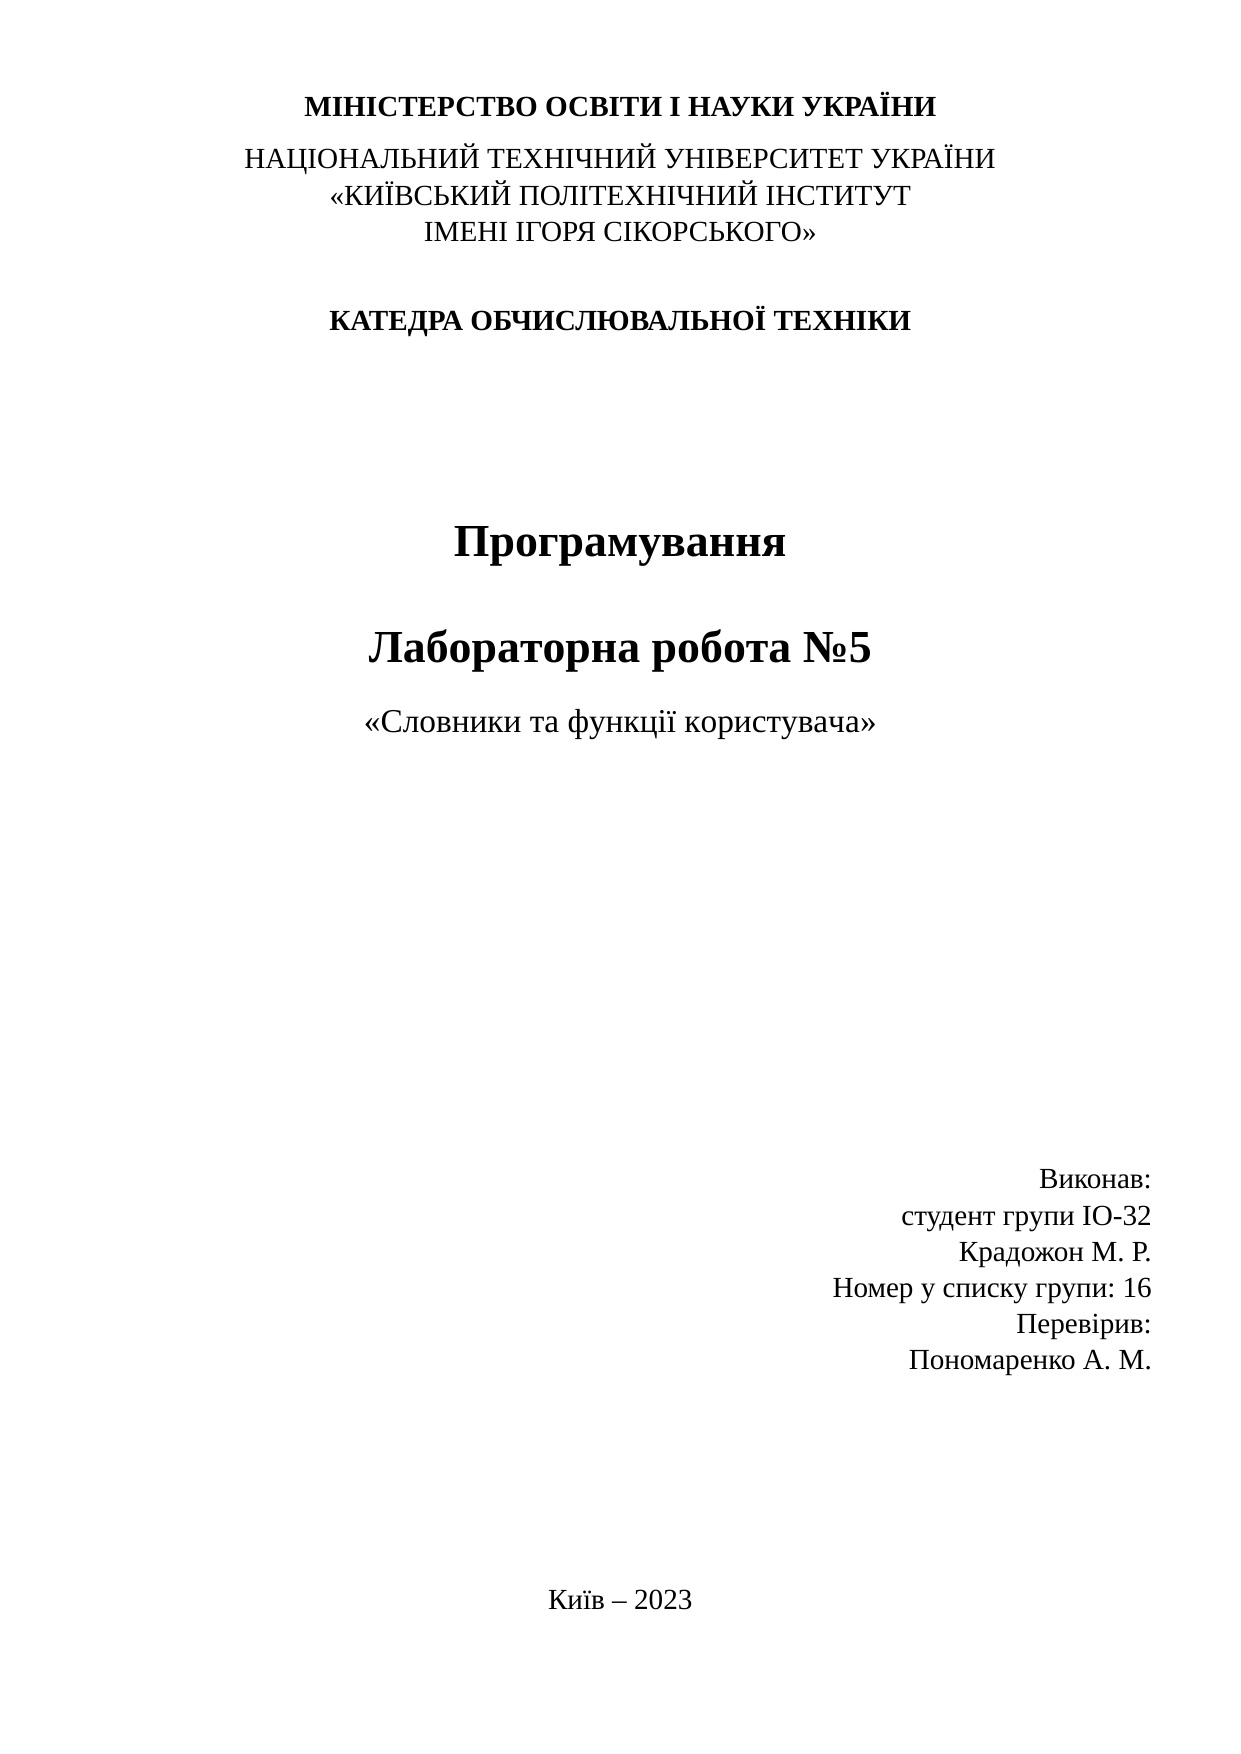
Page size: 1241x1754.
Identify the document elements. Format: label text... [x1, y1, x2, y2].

text Перевірив: [89, 1306, 1152, 1340]
text Виконав: [89, 1162, 1152, 1195]
text Крадожон М. Р. [89, 1234, 1152, 1267]
text Пономаренко А. М. [89, 1342, 1152, 1376]
text НАЦІОНАЛЬНИЙ ТЕХНІЧНИЙ УНІВЕРСИТЕТ УКРАЇНИ [89, 141, 1152, 175]
text Програмування [89, 514, 1152, 567]
text «Словники та функції користувача» [89, 701, 1152, 739]
text КАТЕДРА ОБЧИСЛЮВАЛЬНОЇ ТЕХНІКИ [89, 303, 1152, 336]
text Номер у списку групи: 16 [89, 1270, 1152, 1304]
text «КИЇВСЬКИЙ ПОЛІТЕХНІЧНИЙ ІНСТИТУТ [89, 178, 1152, 211]
text МІНІСТЕРСТВО ОСВІТИ І НАУКИ УКРАЇНИ [89, 89, 1152, 122]
text студент групи ІО-32 [89, 1198, 1152, 1231]
text Лабораторна робота №5 [89, 619, 1152, 672]
text Київ – 2023 [89, 1582, 1152, 1616]
text ІМЕНІ ІГОРЯ СІКОРСЬКОГО» [89, 214, 1152, 247]
